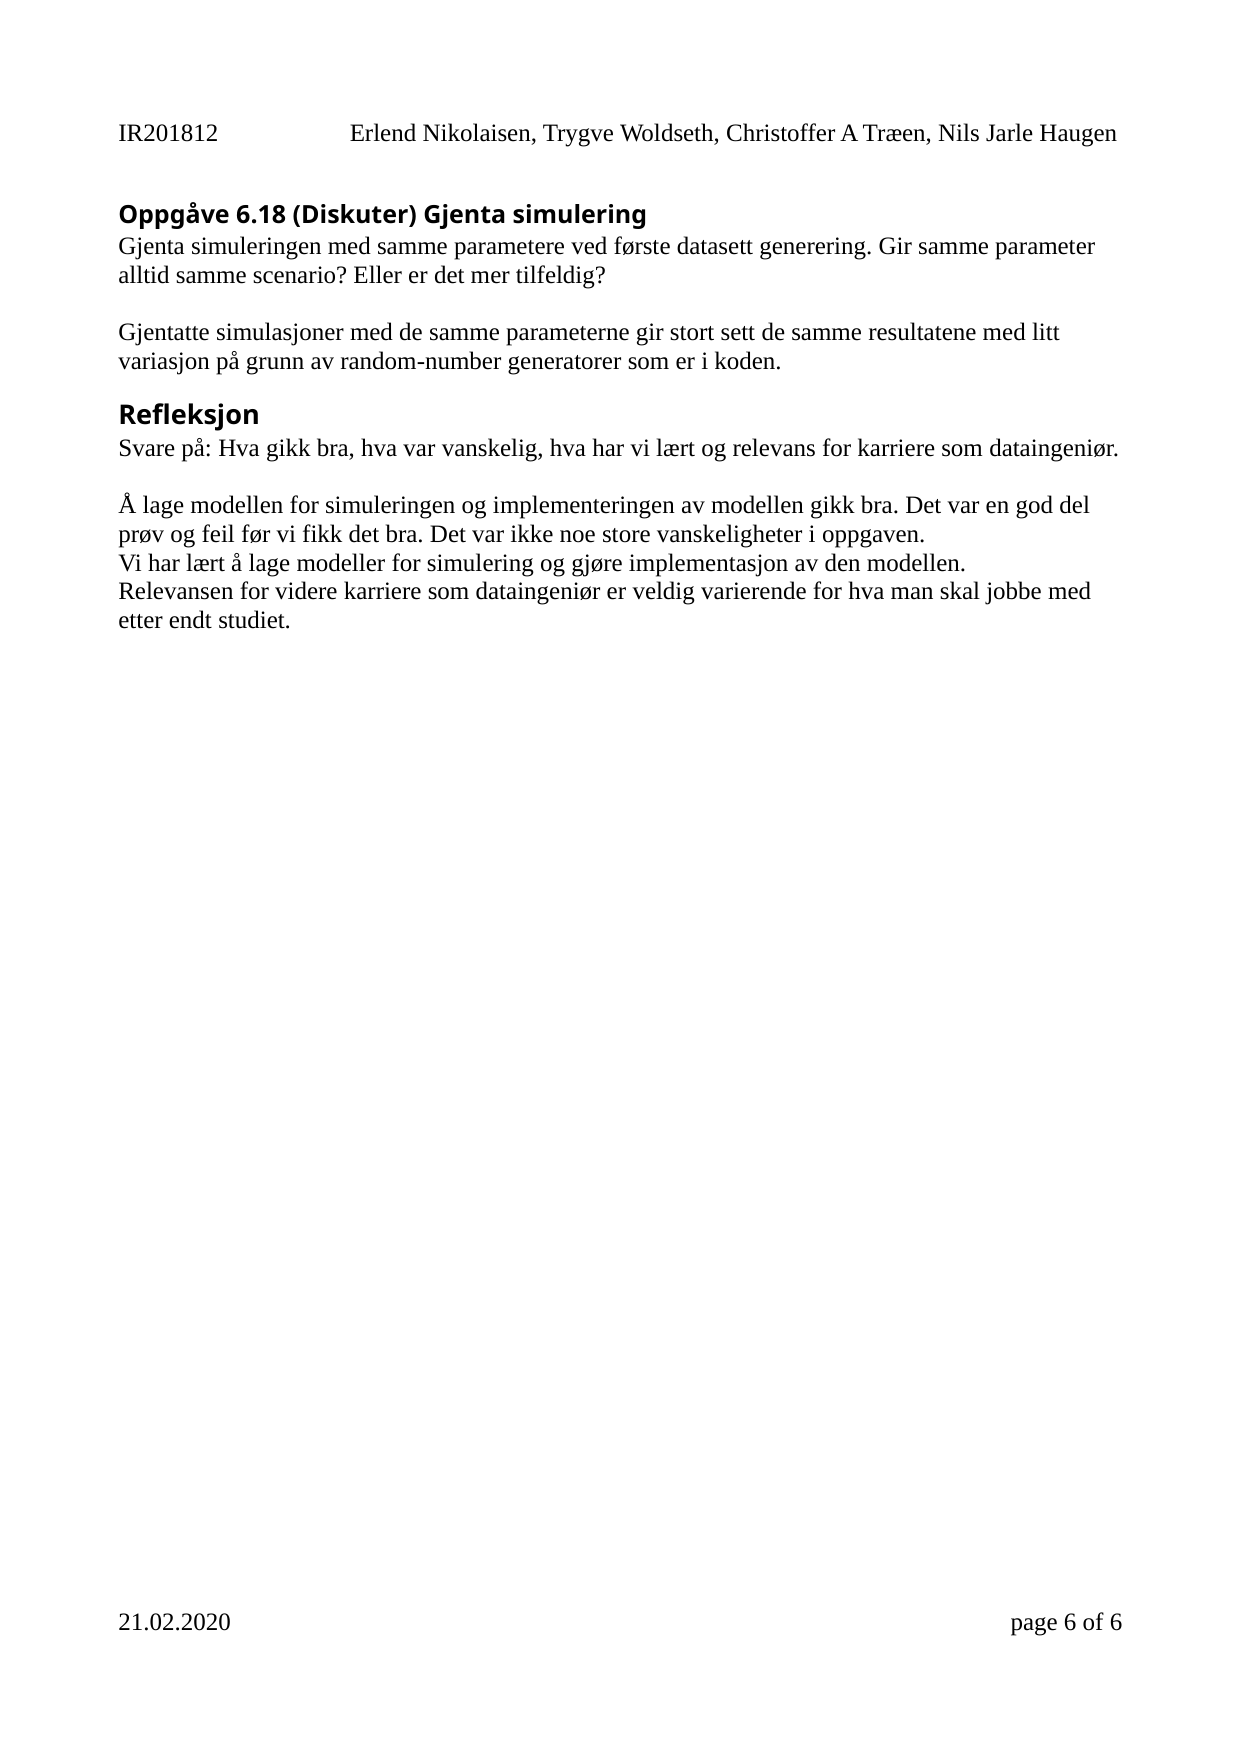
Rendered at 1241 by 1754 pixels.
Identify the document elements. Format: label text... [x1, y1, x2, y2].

text Å lage modellen for simuleringen og implementeringen av modellen gikk bra. Det var en god del prøv og feil før vi fikk det bra. Det var ikke noe store vanskeligheter i oppgaven. [118, 490, 1122, 548]
text Gjentatte simulasjoner med de samme parameterne gir stort sett de samme resultatene med litt variasjon på grunn av random-number generatorer som er i koden. [118, 317, 1122, 375]
text Gjenta simuleringen med samme parametere ved første datasett generering. Gir samme parameter alltid samme scenario? Eller er det mer tilfeldig? [118, 231, 1122, 289]
text Vi har lært å lage modeller for simulering og gjøre implementasjon av den modellen. [118, 548, 1122, 576]
text Svare på: Hva gikk bra, hva var vanskelig, hva har vi lært og relevans for karriere som dataingeniør. [118, 433, 1122, 461]
subtitle Oppgåve 6.18 (Diskuter) Gjenta simulering [118, 197, 1122, 231]
subtitle Refleksjon [118, 396, 1122, 433]
text Relevansen for videre karriere som dataingeniør er veldig varierende for hva man skal jobbe med etter endt studiet. [118, 576, 1122, 634]
